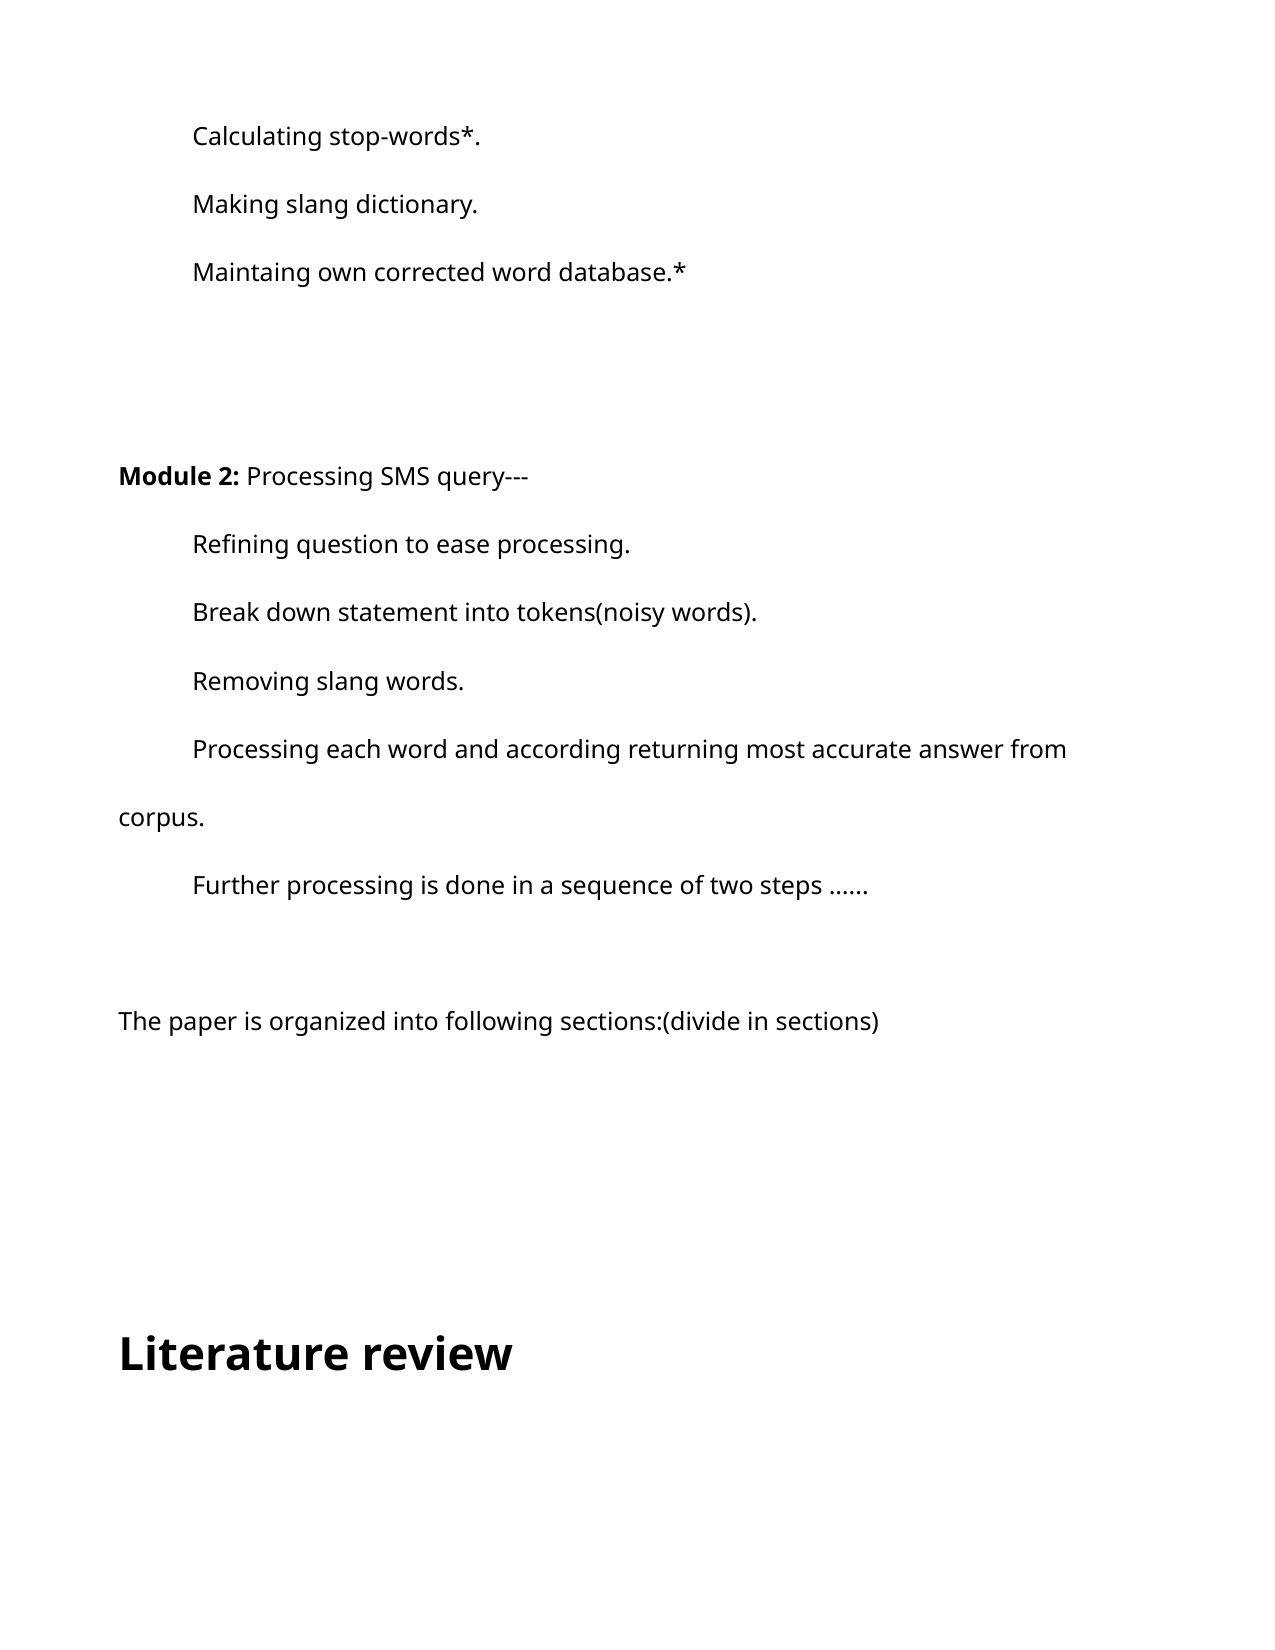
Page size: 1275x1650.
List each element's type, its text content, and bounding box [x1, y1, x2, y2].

text Calculating stop-words*. [118, 118, 1157, 152]
text Further processing is done in a sequence of two steps …... [118, 867, 1157, 902]
text Making slang dictionary. [118, 186, 1157, 220]
text Maintaing own corrected word database.* [118, 254, 1157, 288]
text Refining question to ease processing. [118, 527, 1157, 561]
text Break down statement into tokens(noisy words). [118, 595, 1157, 629]
text Processing each word and according returning most accurate answer from corpus. [118, 731, 1157, 833]
text Literature review [118, 1321, 1157, 1384]
text Module 2: Processing SMS query--- [118, 459, 1157, 493]
text Removing slang words. [118, 663, 1157, 697]
text The paper is organized into following sections:(divide in sections) [118, 1004, 1157, 1038]
